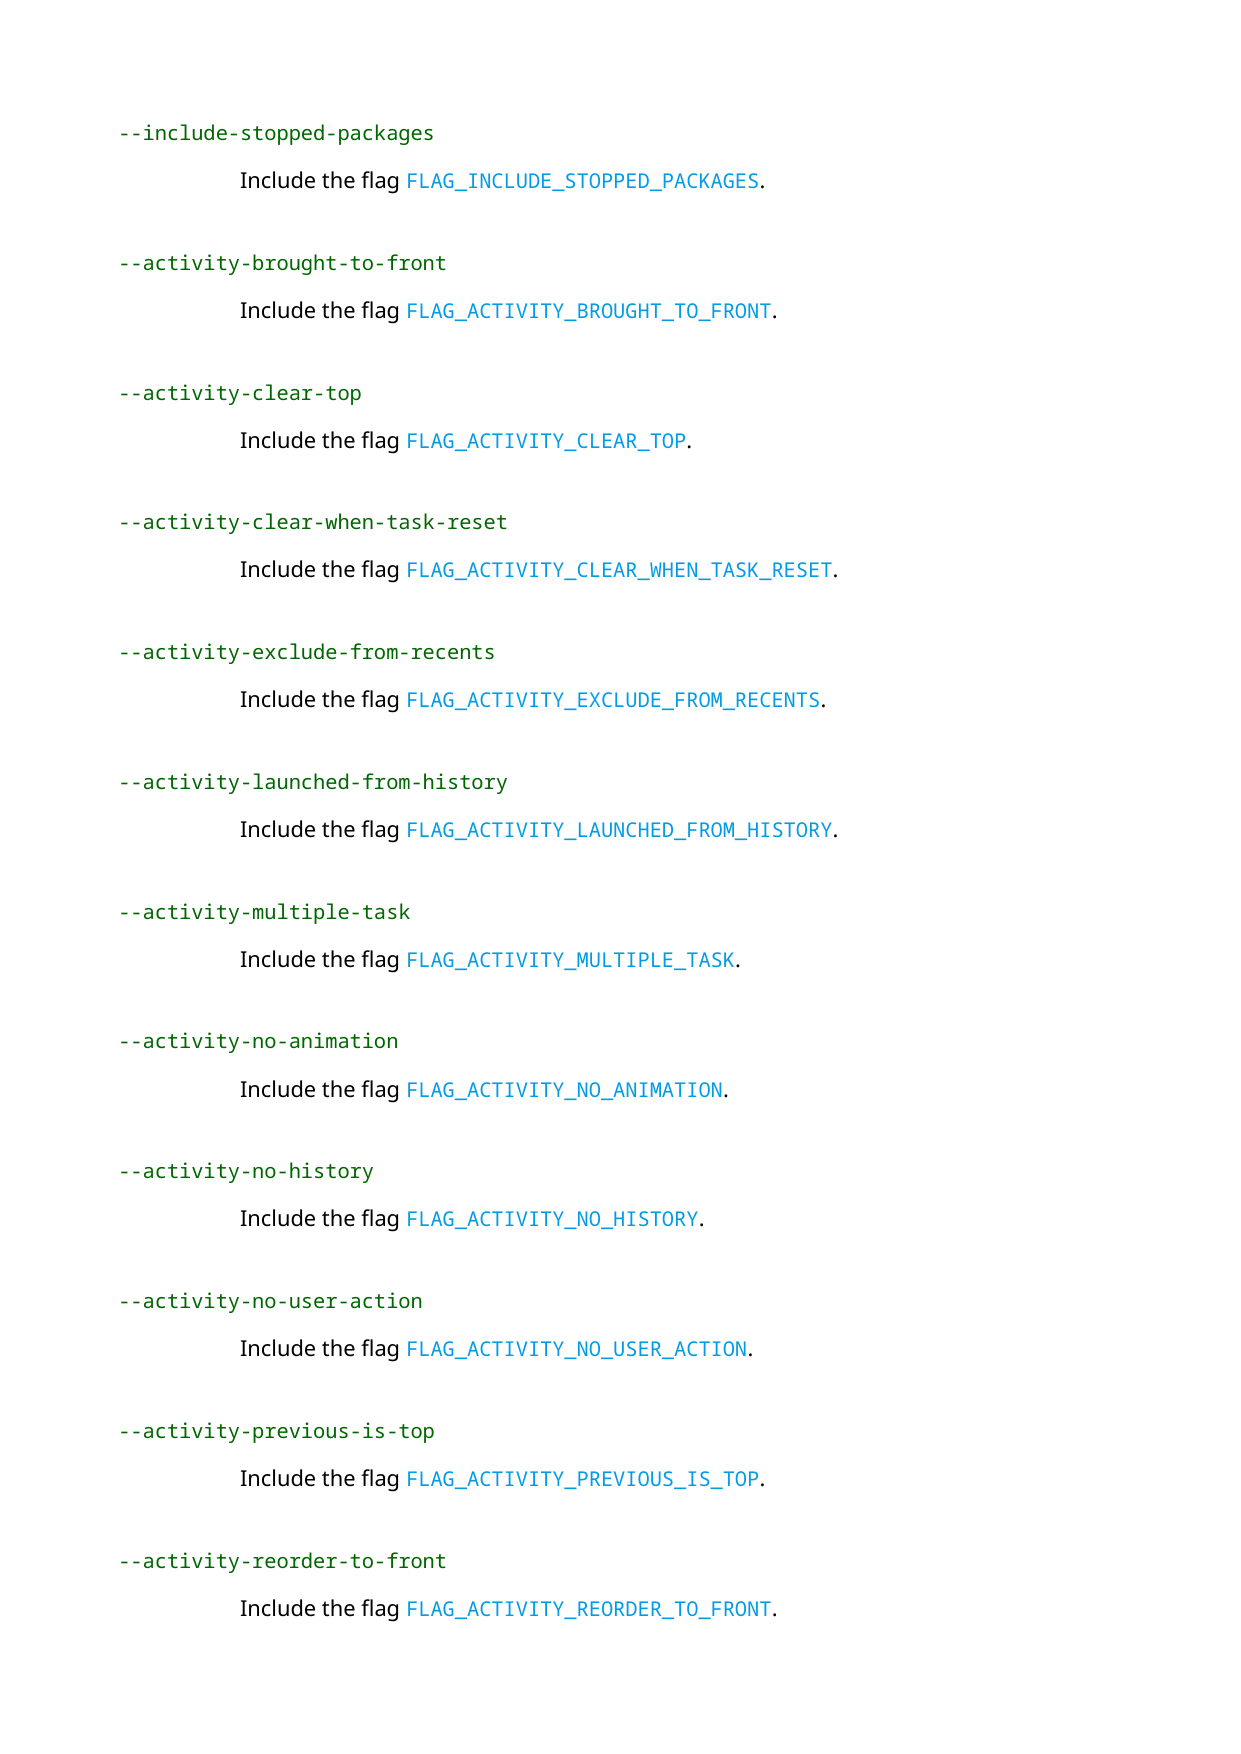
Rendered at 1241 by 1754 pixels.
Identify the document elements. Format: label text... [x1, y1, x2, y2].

list Include the flag FLAG_ACTIVITY_PREVIOUS_IS_TOP. [240, 1463, 1122, 1493]
list Include the flag FLAG_ACTIVITY_REORDER_TO_FRONT. [240, 1593, 1122, 1622]
subtitle --activity-reorder-to-front [118, 1546, 1122, 1574]
subtitle --activity-previous-is-top [118, 1416, 1122, 1444]
list Include the flag FLAG_ACTIVITY_BROUGHT_TO_FRONT. [240, 295, 1122, 324]
subtitle --activity-multiple-task [118, 897, 1122, 925]
subtitle --activity-no-history [118, 1156, 1122, 1184]
list Include the flag FLAG_ACTIVITY_CLEAR_TOP. [240, 424, 1122, 454]
list Include the flag FLAG_ACTIVITY_MULTIPLE_TASK. [240, 944, 1122, 973]
list Include the flag FLAG_ACTIVITY_NO_USER_ACTION. [240, 1333, 1122, 1363]
subtitle --activity-launched-from-history [118, 767, 1122, 795]
list Include the flag FLAG_ACTIVITY_CLEAR_WHEN_TASK_RESET. [240, 554, 1122, 584]
subtitle --activity-no-user-action [118, 1286, 1122, 1314]
subtitle --activity-no-animation [118, 1027, 1122, 1055]
list Include the flag FLAG_ACTIVITY_NO_HISTORY. [240, 1203, 1122, 1233]
list Include the flag FLAG_ACTIVITY_EXCLUDE_FROM_RECENTS. [240, 684, 1122, 714]
list Include the flag FLAG_ACTIVITY_NO_ANIMATION. [240, 1073, 1122, 1103]
subtitle --activity-exclude-from-recents [118, 637, 1122, 665]
subtitle --activity-clear-top [118, 378, 1122, 406]
list Include the flag FLAG_INCLUDE_STOPPED_PACKAGES. [240, 165, 1122, 195]
list Include the flag FLAG_ACTIVITY_LAUNCHED_FROM_HISTORY. [240, 814, 1122, 844]
subtitle --include-stopped-packages [118, 118, 1122, 146]
subtitle --activity-clear-when-task-reset [118, 507, 1122, 536]
subtitle --activity-brought-to-front [118, 248, 1122, 276]
